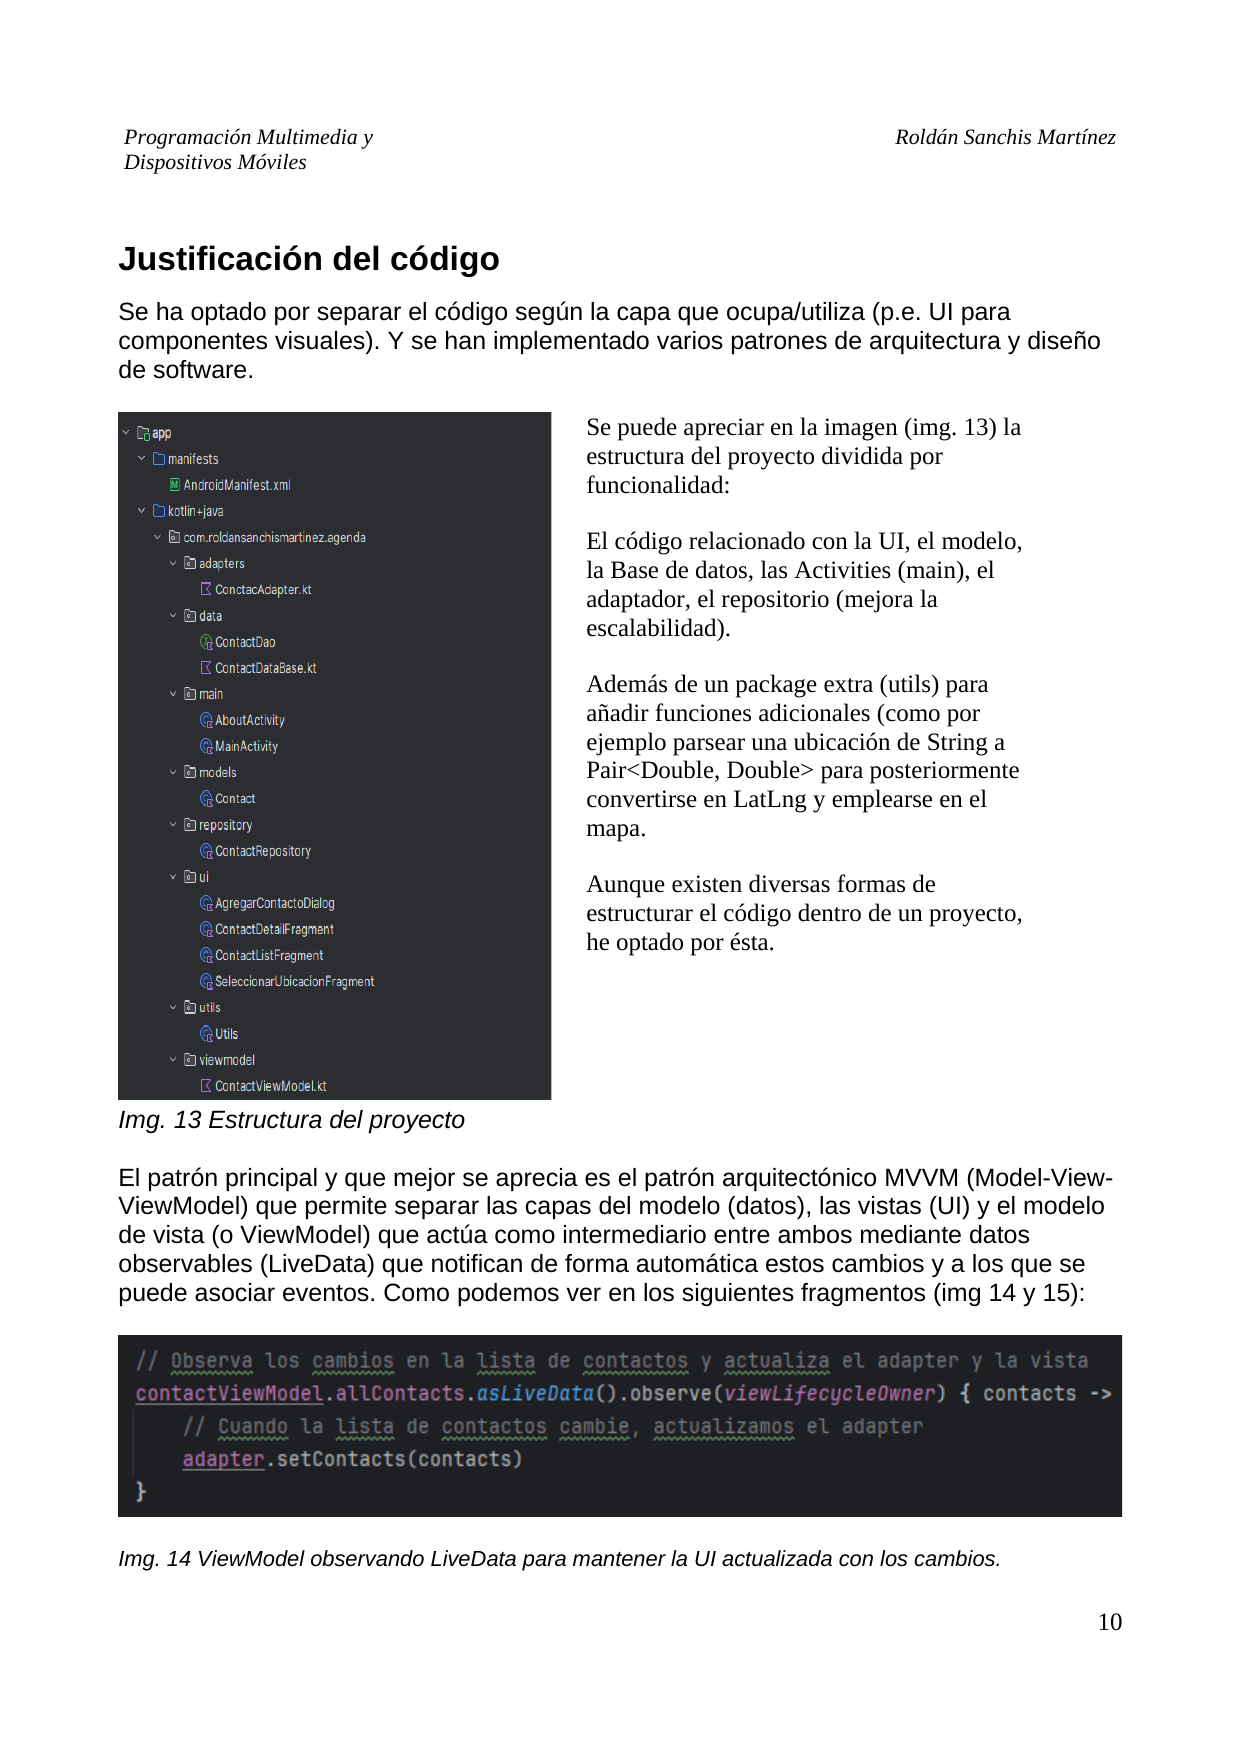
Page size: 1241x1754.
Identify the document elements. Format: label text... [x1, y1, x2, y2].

picture [118, 1335, 1123, 1517]
picture [118, 412, 552, 1100]
text Justificación del código [118, 238, 1122, 277]
text Se ha optado por separar el código según la capa que ocupa/utiliza (p.e. UI para componentes visuales). Y se han implementado varios patrones de arquitectura y diseño de software. Img. 13 Estructura del proyecto El patrón principal y que mejor se aprecia es el patrón arquitectónico MVVM (Model-View-ViewModel) que permite separar las capas del modelo (datos), las vistas (UI) y el modelo de vista (o ViewModel) que actúa como intermediario entre ambos mediante datos observables (LiveData) que notifican de forma automática estos cambios y a los que se puede asociar eventos. Como podemos ver en los siguientes fragmentos (img 14 y 15): [118, 297, 1122, 1335]
text Img. 14 ViewModel observando LiveData para mantener la UI actualizada con los cambios. [118, 1517, 1122, 1571]
